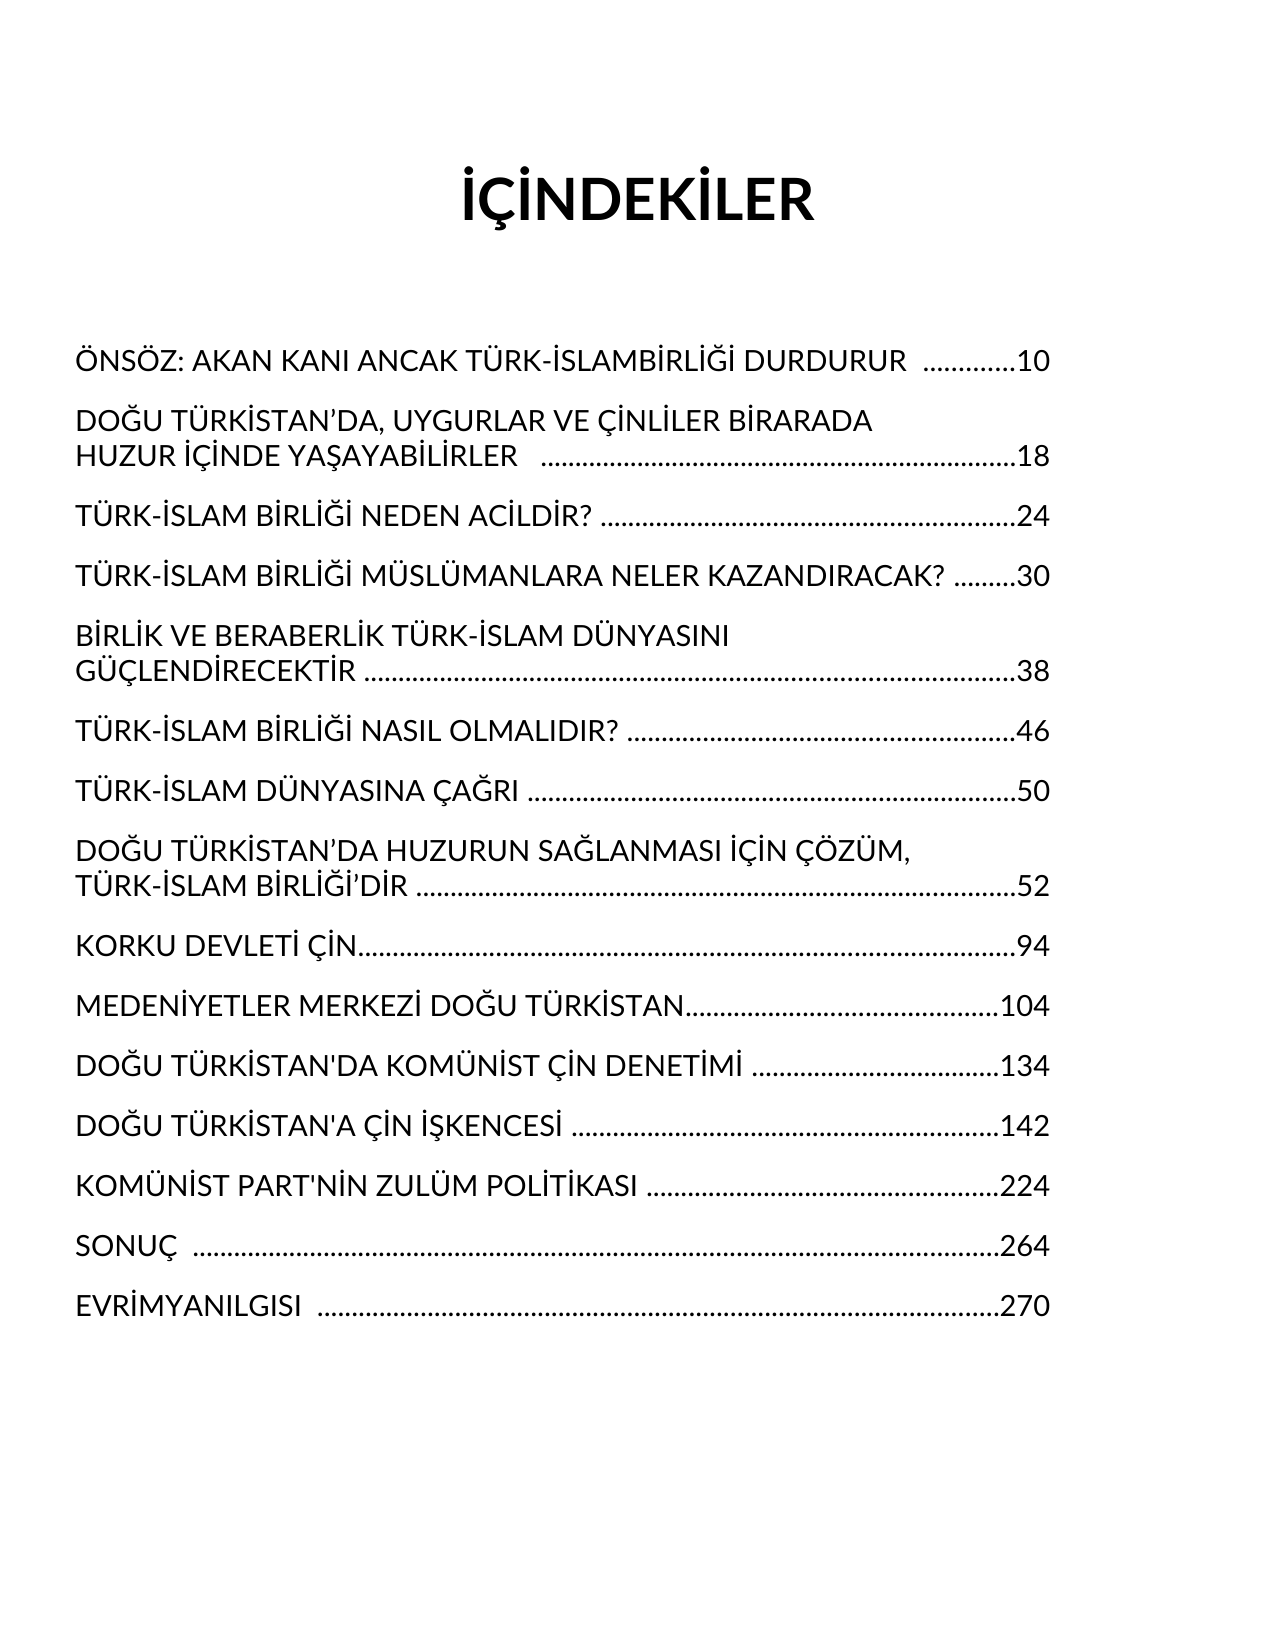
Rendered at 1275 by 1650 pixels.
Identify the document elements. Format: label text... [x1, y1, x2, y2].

subtitle TÜRK-İSLAM BİRLİĞİ NEDEN ACİLDİR? 24 [75, 498, 1200, 533]
subtitle ÖNSÖZ: AKAN KANI ANCAK TÜRK-İSLAMBİRLİĞİ DURDURUR 10 [75, 343, 1200, 378]
subtitle DOĞU TÜRKİSTAN’DA HUZURUN SAĞLANMASI İÇİN ÇÖZÜM, TÜRK-İSLAM BİRLİĞİ’DİR 52 [75, 833, 1200, 903]
subtitle SONUÇ 264 [75, 1228, 1200, 1263]
subtitle MEDENİYETLER MERKEZİ DOĞU TÜRKİSTAN 104 [75, 988, 1200, 1023]
subtitle TÜRK-İSLAM BİRLİĞİ NASIL OLMALIDIR? 46 [75, 713, 1200, 748]
subtitle DOĞU TÜRKİSTAN'DA KOMÜNİST ÇİN DENETİMİ 134 [75, 1048, 1200, 1083]
subtitle TÜRK-İSLAM DÜNYASINA ÇAĞRI 50 [75, 773, 1200, 808]
subtitle DOĞU TÜRKİSTAN'A ÇİN İŞKENCESİ 142 [75, 1108, 1200, 1143]
subtitle KORKU DEVLETİ ÇİN 94 [75, 928, 1200, 963]
subtitle KOMÜNİST PART'NİN ZULÜM POLİTİKASI 224 [75, 1168, 1200, 1203]
subtitle EVRİMYANILGISI 270 [75, 1288, 1200, 1323]
subtitle DOĞU TÜRKİSTAN’DA, UYGURLAR VE ÇİNLİLER BİRARADA HUZUR İÇİNDE YAŞAYABİLİRLER 18 [75, 403, 1200, 473]
subtitle TÜRK-İSLAM BİRLİĞİ MÜSLÜMANLARA NELER KAZANDIRACAK? 30 [75, 558, 1200, 593]
subtitle BİRLİK VE BERABERLİK TÜRK-İSLAM DÜNYASINI GÜÇLENDİRECEKTİR 38 [75, 618, 1200, 688]
subtitle İÇİNDEKİLER [75, 162, 1200, 232]
